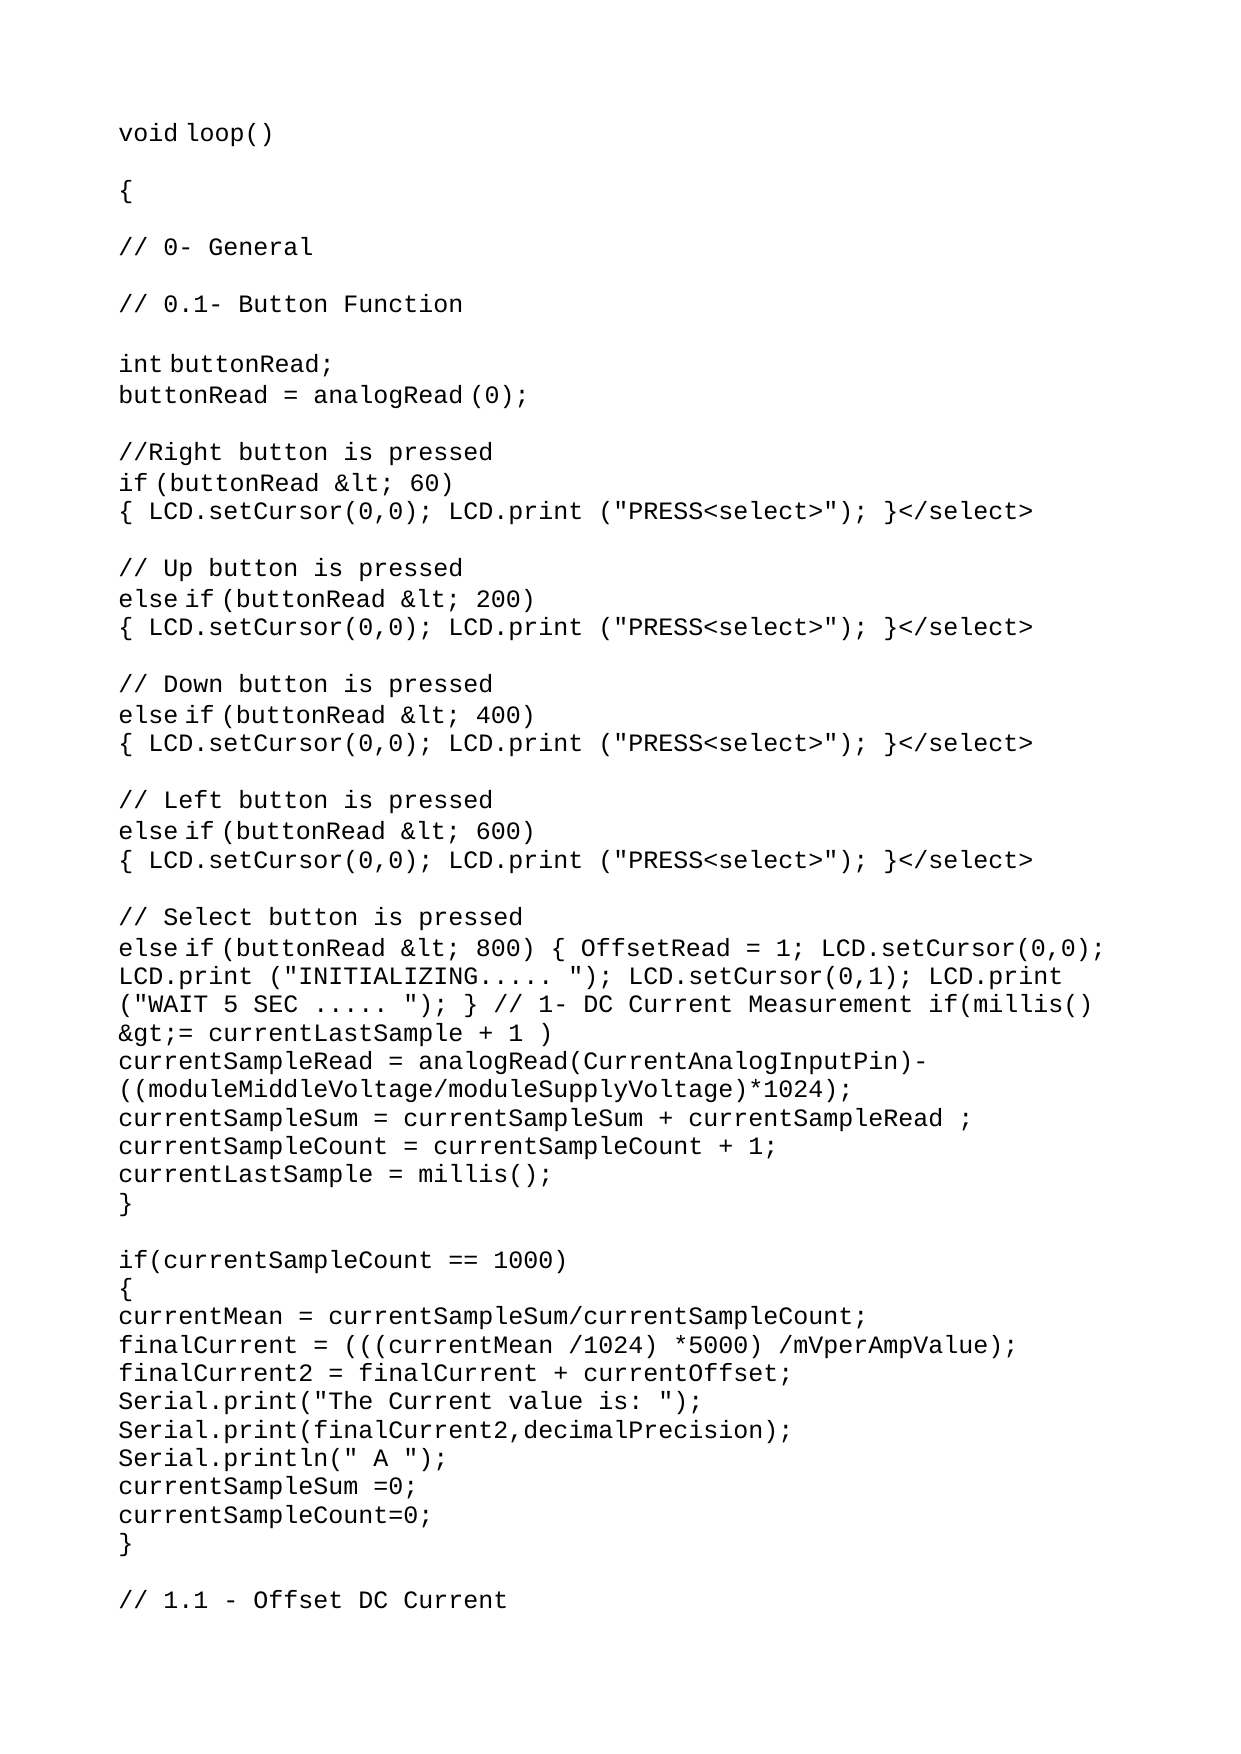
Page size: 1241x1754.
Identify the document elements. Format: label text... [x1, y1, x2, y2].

table_header void loop() { // 0- General // 0.1- Button Function int buttonRead; buttonRead = analogRead (0); //Right button is pressed if (buttonRead &lt; 60) { LCD.setCursor(0,0); LCD.print ("PRESS<select>"); }</select> // Up button is pressed else if (buttonRead &lt; 200) { LCD.setCursor(0,0); LCD.print ("PRESS<select>"); }</select> // Down button is pressed else if (buttonRead &lt; 400) { LCD.setCursor(0,0); LCD.print ("PRESS<select>"); }</select> // Left button is pressed else if (buttonRead &lt; 600) { LCD.setCursor(0,0); LCD.print ("PRESS<select>"); }</select> // Select button is pressed else if (buttonRead &lt; 800) { OffsetRead = 1; LCD.setCursor(0,0); LCD.print ("INITIALIZING..... "); LCD.setCursor(0,1); LCD.print ("WAIT 5 SEC ..... "); } // 1- DC Current Measurement if(millis() &gt;= currentLastSample + 1 ) currentSampleRead = analogRead(CurrentAnalogInputPin)-((moduleMiddleVoltage/moduleSupplyVoltage)*1024); currentSampleSum = currentSampleSum + currentSampleRead ; currentSampleCount = currentSampleCount + 1; currentLastSample = millis(); } if(currentSampleCount == 1000) { currentMean = currentSampleSum/currentSampleCount; finalCurrent = (((currentMean /1024) *5000) /mVperAmpValue); finalCurrent2 = finalCurrent + currentOffset; Serial.print("The Current value is: "); Serial.print(finalCurrent2,decimalPrecision); Serial.println(" A "); currentSampleSum =0; currentSampleCount=0; } // 1.1 - Offset DC Current [118, 118, 1122, 1616]
